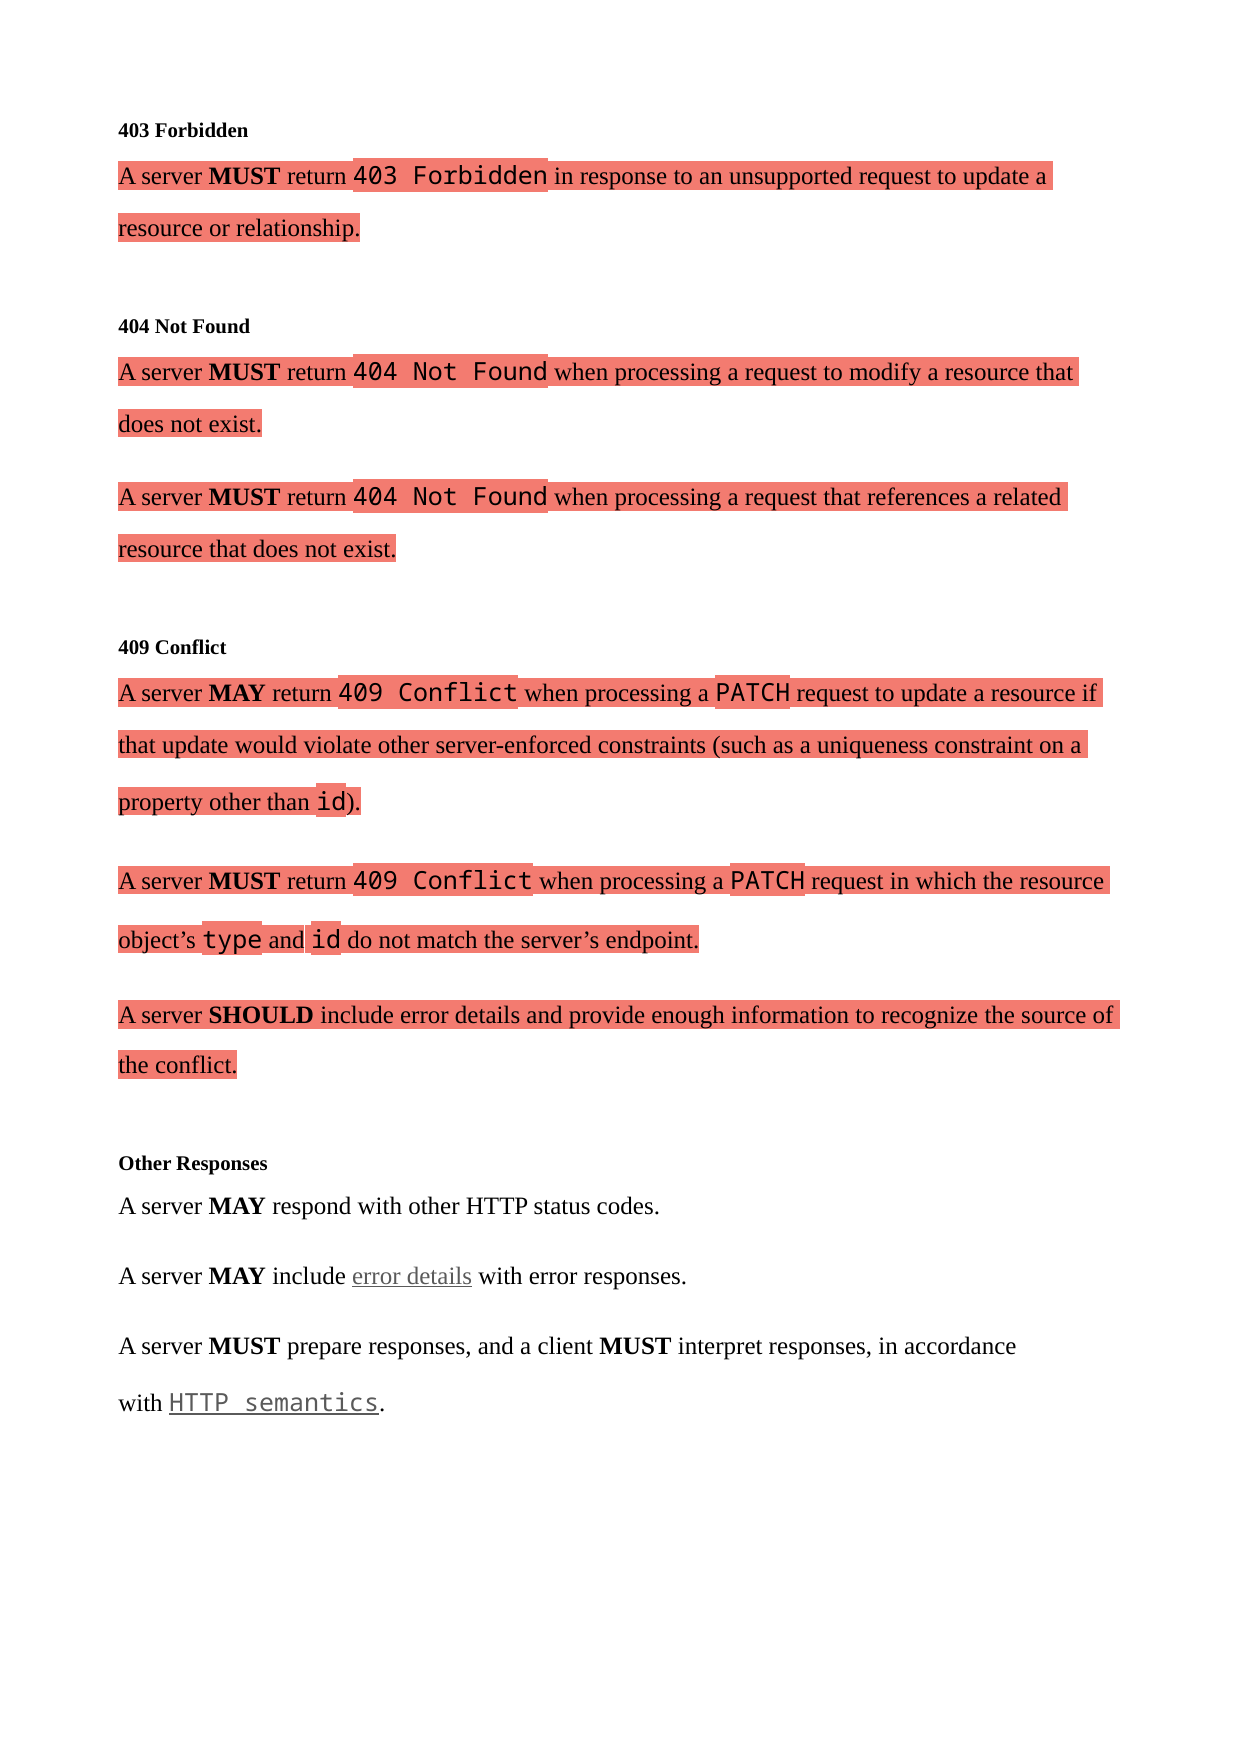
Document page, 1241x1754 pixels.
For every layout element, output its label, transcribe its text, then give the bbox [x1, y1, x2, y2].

text A server MUST return 404 Not Found when processing a request that references a related resource that does not exist. [118, 479, 1122, 562]
subtitle 404 Not Found [118, 314, 1122, 338]
text A server MAY respond with other HTTP status codes. [118, 1191, 1122, 1220]
text A server MUST prepare responses, and a client MUST interpret responses, in accordance with HTTP semantics. [118, 1331, 1122, 1419]
subtitle 409 Conflict [118, 635, 1122, 659]
text A server MAY return 409 Conflict when processing a PATCH request to update a resource if that update would violate other server-enforced constraints (such as a uniqueness constraint on a property other than id). [118, 675, 1122, 817]
text A server MUST return 403 Forbidden in response to an unsupported request to update a resource or relationship. [118, 158, 1122, 242]
subtitle 403 Forbidden [118, 118, 1122, 142]
subtitle Other Responses [118, 1151, 1122, 1175]
text A server SHOULD include error details and provide enough information to recognize the source of the conflict. [118, 1000, 1122, 1079]
text A server MUST return 409 Conflict when processing a PATCH request in which the resource object’s type and id do not match the server’s endpoint. [118, 862, 1122, 955]
text A server MAY include error details with error responses. [118, 1261, 1122, 1290]
text A server MUST return 404 Not Found when processing a request to modify a resource that does not exist. [118, 354, 1122, 437]
